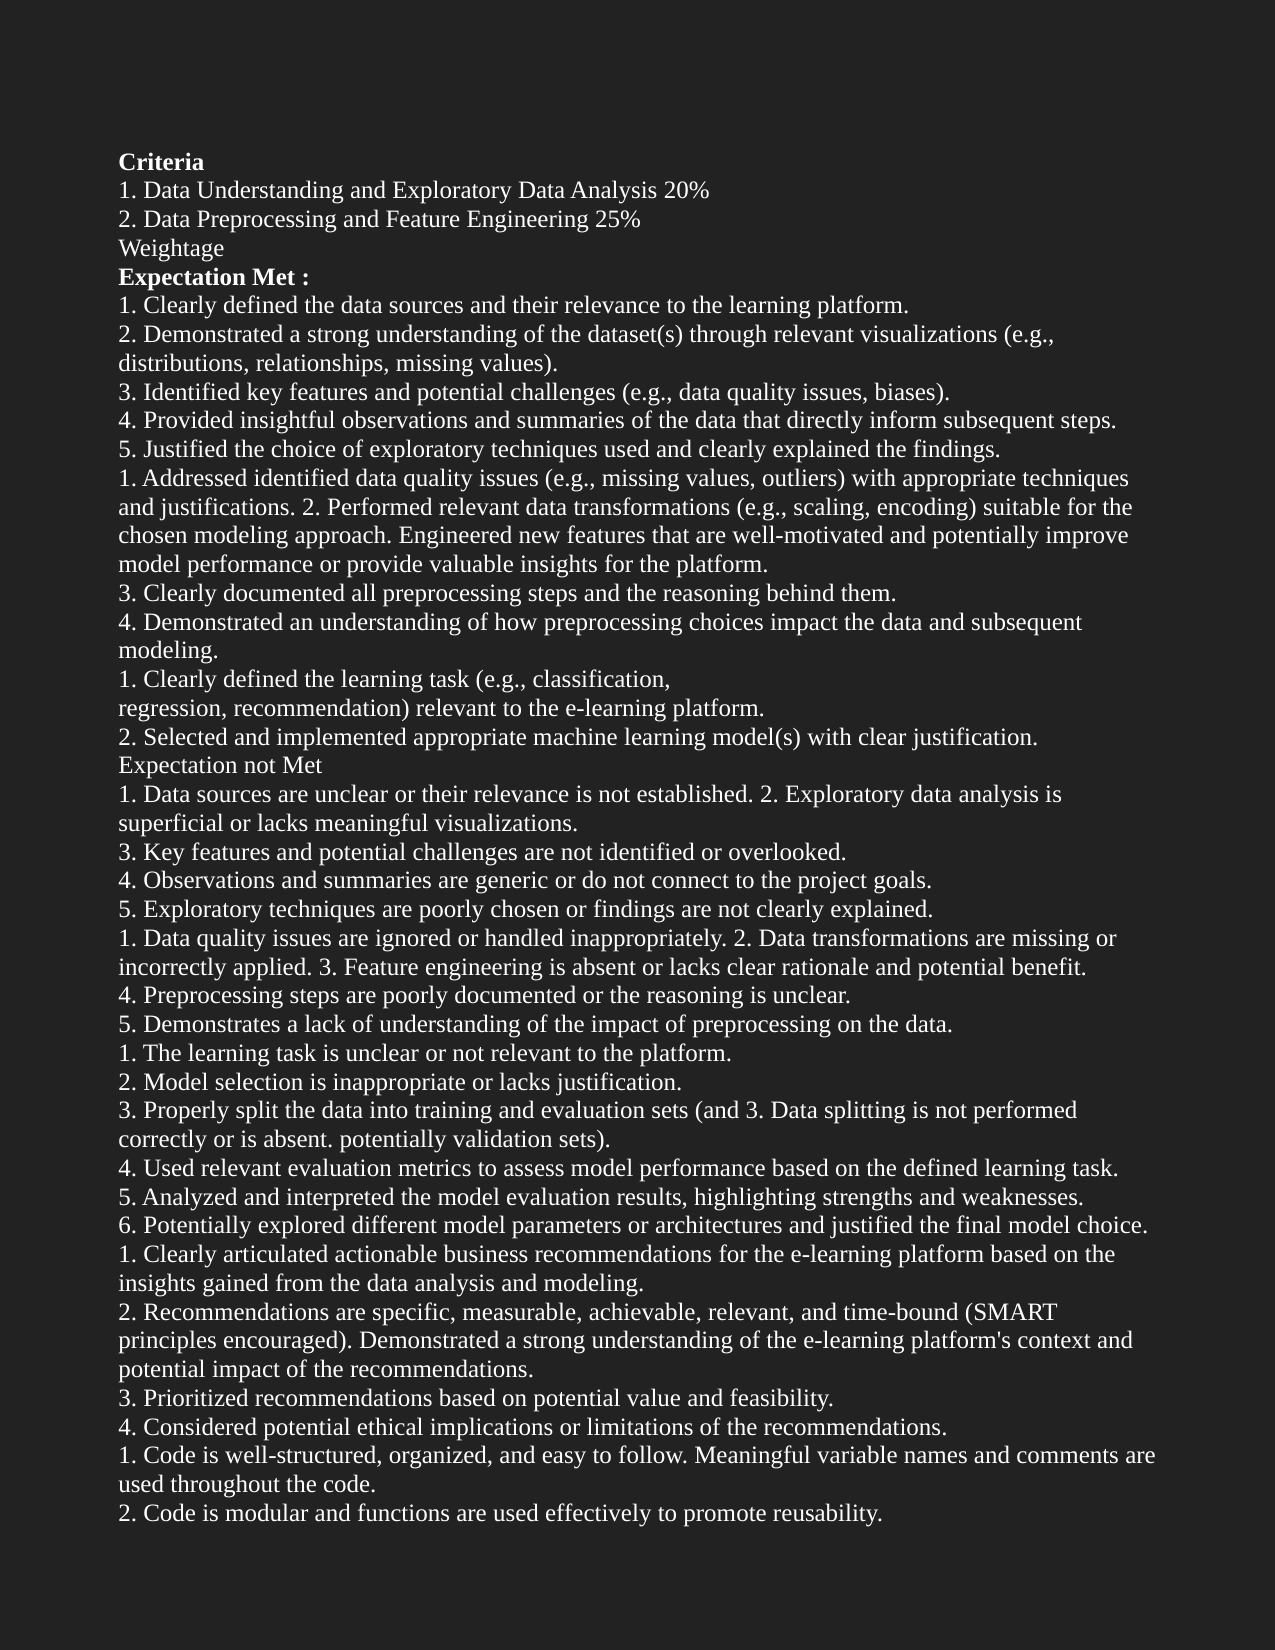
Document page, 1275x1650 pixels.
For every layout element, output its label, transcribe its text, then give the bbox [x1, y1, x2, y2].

text 1. Data sources are unclear or their relevance is not established. 2. Exploratory data analysis is superficial or lacks meaningful visualizations. [118, 779, 1157, 837]
text 1. Addressed identified data quality issues (e.g., missing values, outliers) with appropriate techniques and justifications. 2. Performed relevant data transformations (e.g., scaling, encoding) suitable for the chosen modeling approach. Engineered new features that are well-motivated and potentially improve model performance or provide valuable insights for the platform. [118, 463, 1157, 578]
text 3. Key features and potential challenges are not identified or overlooked. [118, 837, 1157, 866]
text 2. Selected and implemented appropriate machine learning model(s) with clear justification. [118, 722, 1157, 751]
text 1. Data quality issues are ignored or handled inappropriately. 2. Data transformations are missing or incorrectly applied. 3. Feature engineering is absent or lacks clear rationale and potential benefit. [118, 923, 1157, 981]
text 4. Observations and summaries are generic or do not connect to the project goals. [118, 866, 1157, 894]
text Criteria [118, 147, 1157, 176]
text 3. Clearly documented all preprocessing steps and the reasoning behind them. [118, 578, 1157, 607]
text 4. Considered potential ethical implications or limitations of the recommendations. [118, 1412, 1157, 1441]
text 1. The learning task is unclear or not relevant to the platform. [118, 1038, 1157, 1067]
text 5. Analyzed and interpreted the model evaluation results, highlighting strengths and weaknesses. [118, 1182, 1157, 1211]
text 4. Used relevant evaluation metrics to assess model performance based on the defined learning task. [118, 1153, 1157, 1182]
text Expectation Met : [118, 262, 1157, 291]
text Weightage [118, 233, 1157, 262]
text 5. Exploratory techniques are poorly chosen or findings are not clearly explained. [118, 894, 1157, 923]
text 2. Code is modular and functions are used effectively to promote reusability. [118, 1498, 1157, 1527]
text 4. Provided insightful observations and summaries of the data that directly inform subsequent steps. [118, 406, 1157, 434]
text 4. Demonstrated an understanding of how preprocessing choices impact the data and subsequent modeling. [118, 607, 1157, 664]
text 5. Demonstrates a lack of understanding of the impact of preprocessing on the data. [118, 1009, 1157, 1038]
text 2. Recommendations are specific, measurable, achievable, relevant, and time-bound (SMART principles encouraged). Demonstrated a strong understanding of the e-learning platform's context and potential impact of the recommendations. [118, 1297, 1157, 1383]
text 3. Properly split the data into training and evaluation sets (and 3. Data splitting is not performed correctly or is absent. potentially validation sets). [118, 1096, 1157, 1153]
text 1. Code is well-structured, organized, and easy to follow. Meaningful variable names and comments are used throughout the code. [118, 1441, 1157, 1498]
text 1. Clearly articulated actionable business recommendations for the e-learning platform based on the insights gained from the data analysis and modeling. [118, 1239, 1157, 1297]
text 5. Justified the choice of exploratory techniques used and clearly explained the findings. [118, 434, 1157, 463]
text 3. Identified key features and potential challenges (e.g., data quality issues, biases). [118, 377, 1157, 406]
text 2. Model selection is inappropriate or lacks justification. [118, 1067, 1157, 1096]
text 2. Data Preprocessing and Feature Engineering 25% [118, 204, 1157, 233]
text 2. Demonstrated a strong understanding of the dataset(s) through relevant visualizations (e.g., distributions, relationships, missing values). [118, 319, 1157, 377]
text Expectation not Met [118, 751, 1157, 779]
text 1. Clearly defined the learning task (e.g., classification, [118, 664, 1157, 693]
text regression, recommendation) relevant to the e-learning platform. [118, 693, 1157, 722]
text 1. Data Understanding and Exploratory Data Analysis 20% [118, 176, 1157, 204]
text 6. Potentially explored different model parameters or architectures and justified the final model choice. [118, 1211, 1157, 1239]
text 1. Clearly defined the data sources and their relevance to the learning platform. [118, 291, 1157, 319]
text 4. Preprocessing steps are poorly documented or the reasoning is unclear. [118, 981, 1157, 1009]
text 3. Prioritized recommendations based on potential value and feasibility. [118, 1383, 1157, 1412]
